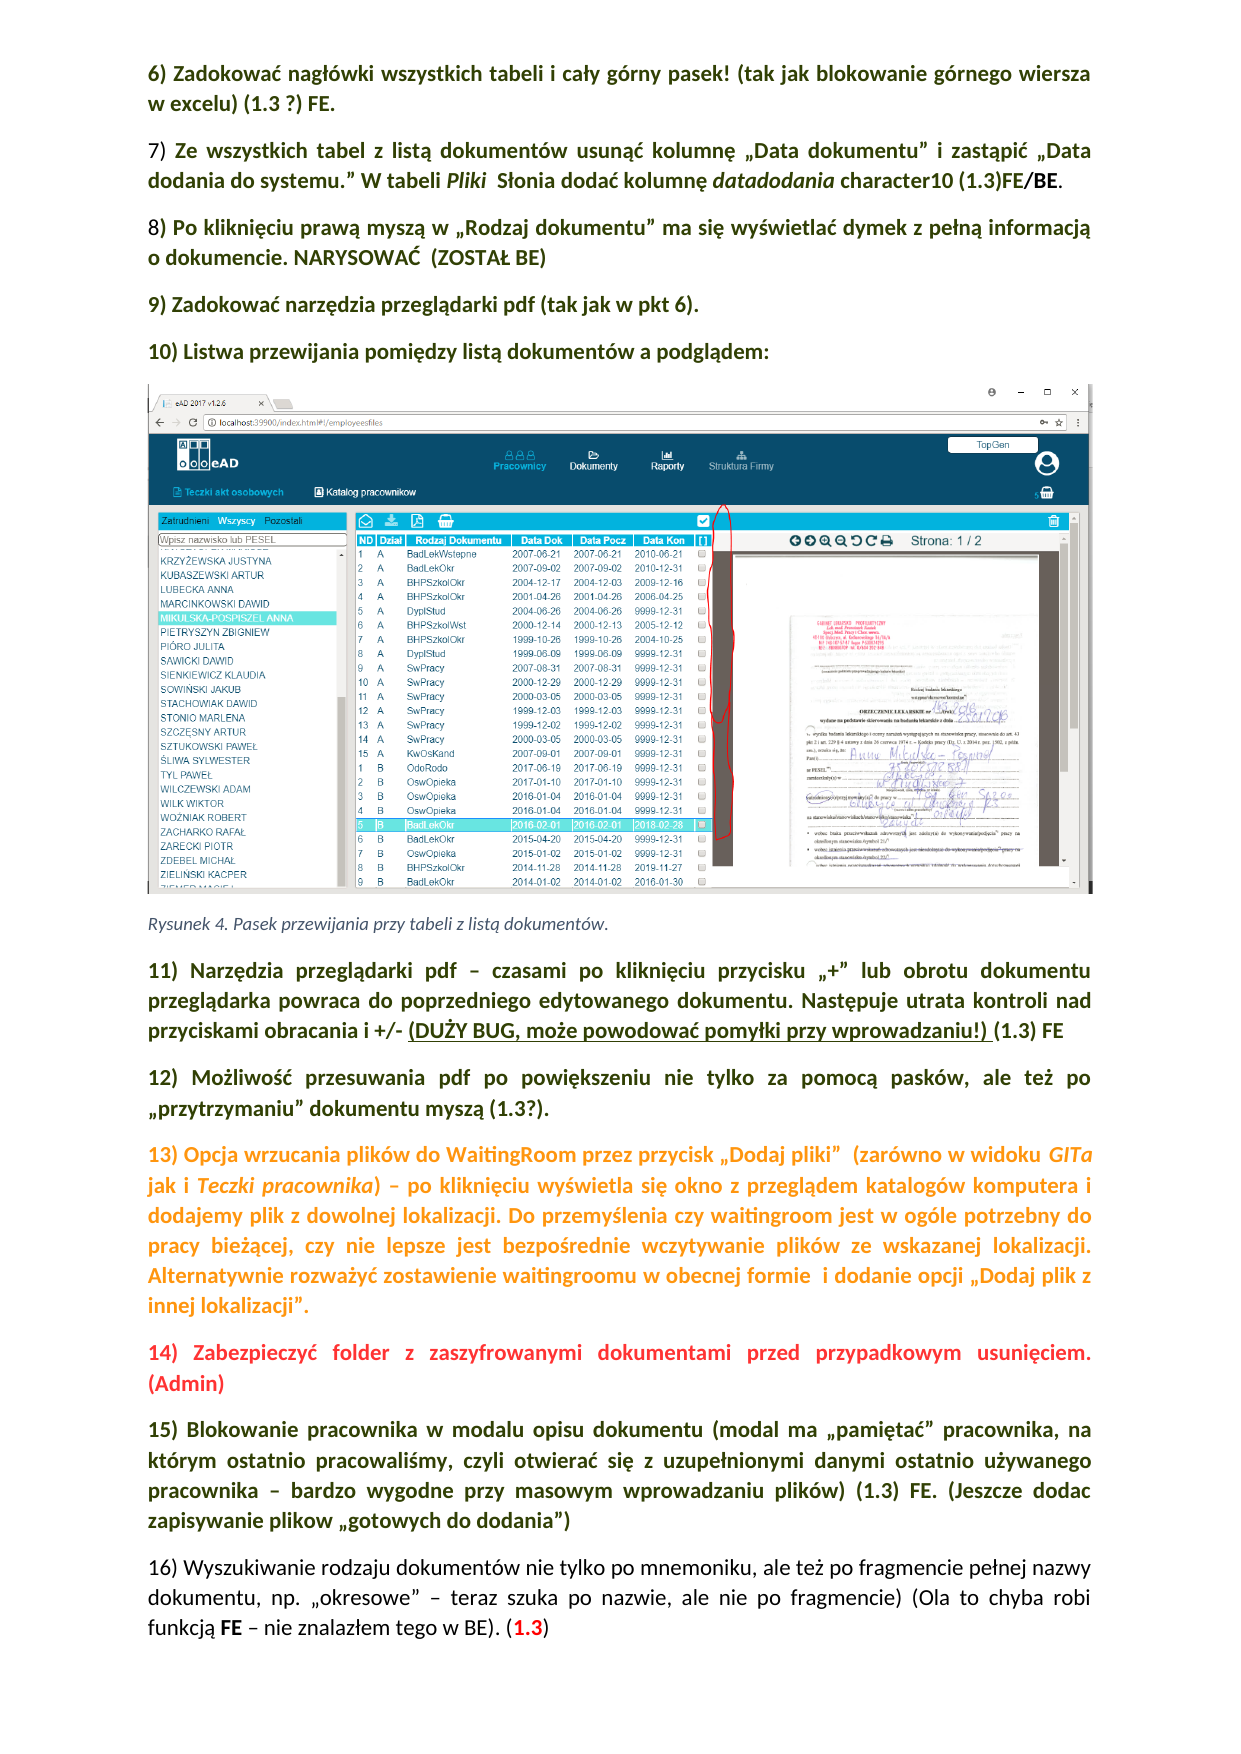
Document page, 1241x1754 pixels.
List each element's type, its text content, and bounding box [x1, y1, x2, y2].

text 13) Opcja wrzucania plików do WaitingRoom przez przycisk „Dodaj pliki” (zarówno w widoku GITa jak i Teczki pracownika) – po kliknięciu wyświetla się okno z przeglądem katalogów komputera i dodajemy plik z dowolnej lokalizacji. Do przemyślenia czy waitingroom jest w ogóle potrzebny do pracy bieżącej, czy nie lepsze jest bezpośrednie wczytywanie plików ze wskazanej lokalizacji. Alternatywnie rozważyć zostawienie waitingroomu w obecnej formie i dodanie opcji „Dodaj plik z innej lokalizacji”. [148, 1141, 1093, 1319]
text Rysunek 4. Pasek przewijania przy tabeli z listą dokumentów. [148, 912, 1093, 935]
text 8) Po kliknięciu prawą myszą w „Rodzaj dokumentu” ma się wyświetlać dymek z pełną informacją o dokumencie. NARYSOWAĆ (ZOSTAŁ BE) [148, 213, 1093, 271]
text 15) Blokowanie pracownika w modalu opisu dokumentu (modal ma „pamiętać” pracownika, na którym ostatnio pracowaliśmy, czyli otwierać się z uzupełnionymi danymi ostatnio używanego pracownika – bardzo wygodne przy masowym wprowadzaniu plików) (1.3) FE. (Jeszcze dodac zapisywanie plikow „gotowych do dodania”) [148, 1416, 1093, 1534]
text 10) Listwa przewijania pomiędzy listą dokumentów a podglądem: [148, 337, 1093, 365]
text 14) Zabezpieczyć folder z zaszyfrowanymi dokumentami przed przypadkowym usunięciem. (Admin) [148, 1338, 1093, 1397]
text 9) Zadokować narzędzia przeglądarki pdf (tak jak w pkt 6). [148, 290, 1093, 318]
text 12) Możliwość przesuwania pdf po powiększeniu nie tylko za pomocą pasków, ale też po „przytrzymaniu” dokumentu myszą (1.3?). [148, 1063, 1093, 1122]
text 11) Narzędzia przeglądarki pdf – czasami po kliknięciu przycisku „+” lub obrotu dokumentu przeglądarka powraca do poprzedniego edytowanego dokumentu. Następuje utrata kontroli nad przyciskami obracania i +/- (DUŻY BUG, może powodować pomyłki przy wprowadzaniu!) (1.3) FE [148, 956, 1093, 1044]
text 7) Ze wszystkich tabel z listą dokumentów usunąć kolumnę „Data dokumentu” i zastąpić „Data dodania do systemu.” W tabeli Pliki Słonia dodać kolumnę datadodania character10 (1.3)FE/BE. [148, 136, 1093, 194]
text 16) Wyszukiwanie rodzaju dokumentów nie tylko po mnemoniku, ale też po fragmencie pełnej nazwy dokumentu, np. „okresowe” – teraz szuka po nazwie, ale nie po fragmencie) (Ola to chyba robi funkcją FE – nie znalazłem tego w BE). (1.3) [148, 1553, 1093, 1641]
text 6) Zadokować nagłówki wszystkich tabeli i cały górny pasek! (tak jak blokowanie górnego wiersza w excelu) (1.3 ?) FE. [148, 59, 1093, 117]
picture [147, 384, 1093, 894]
